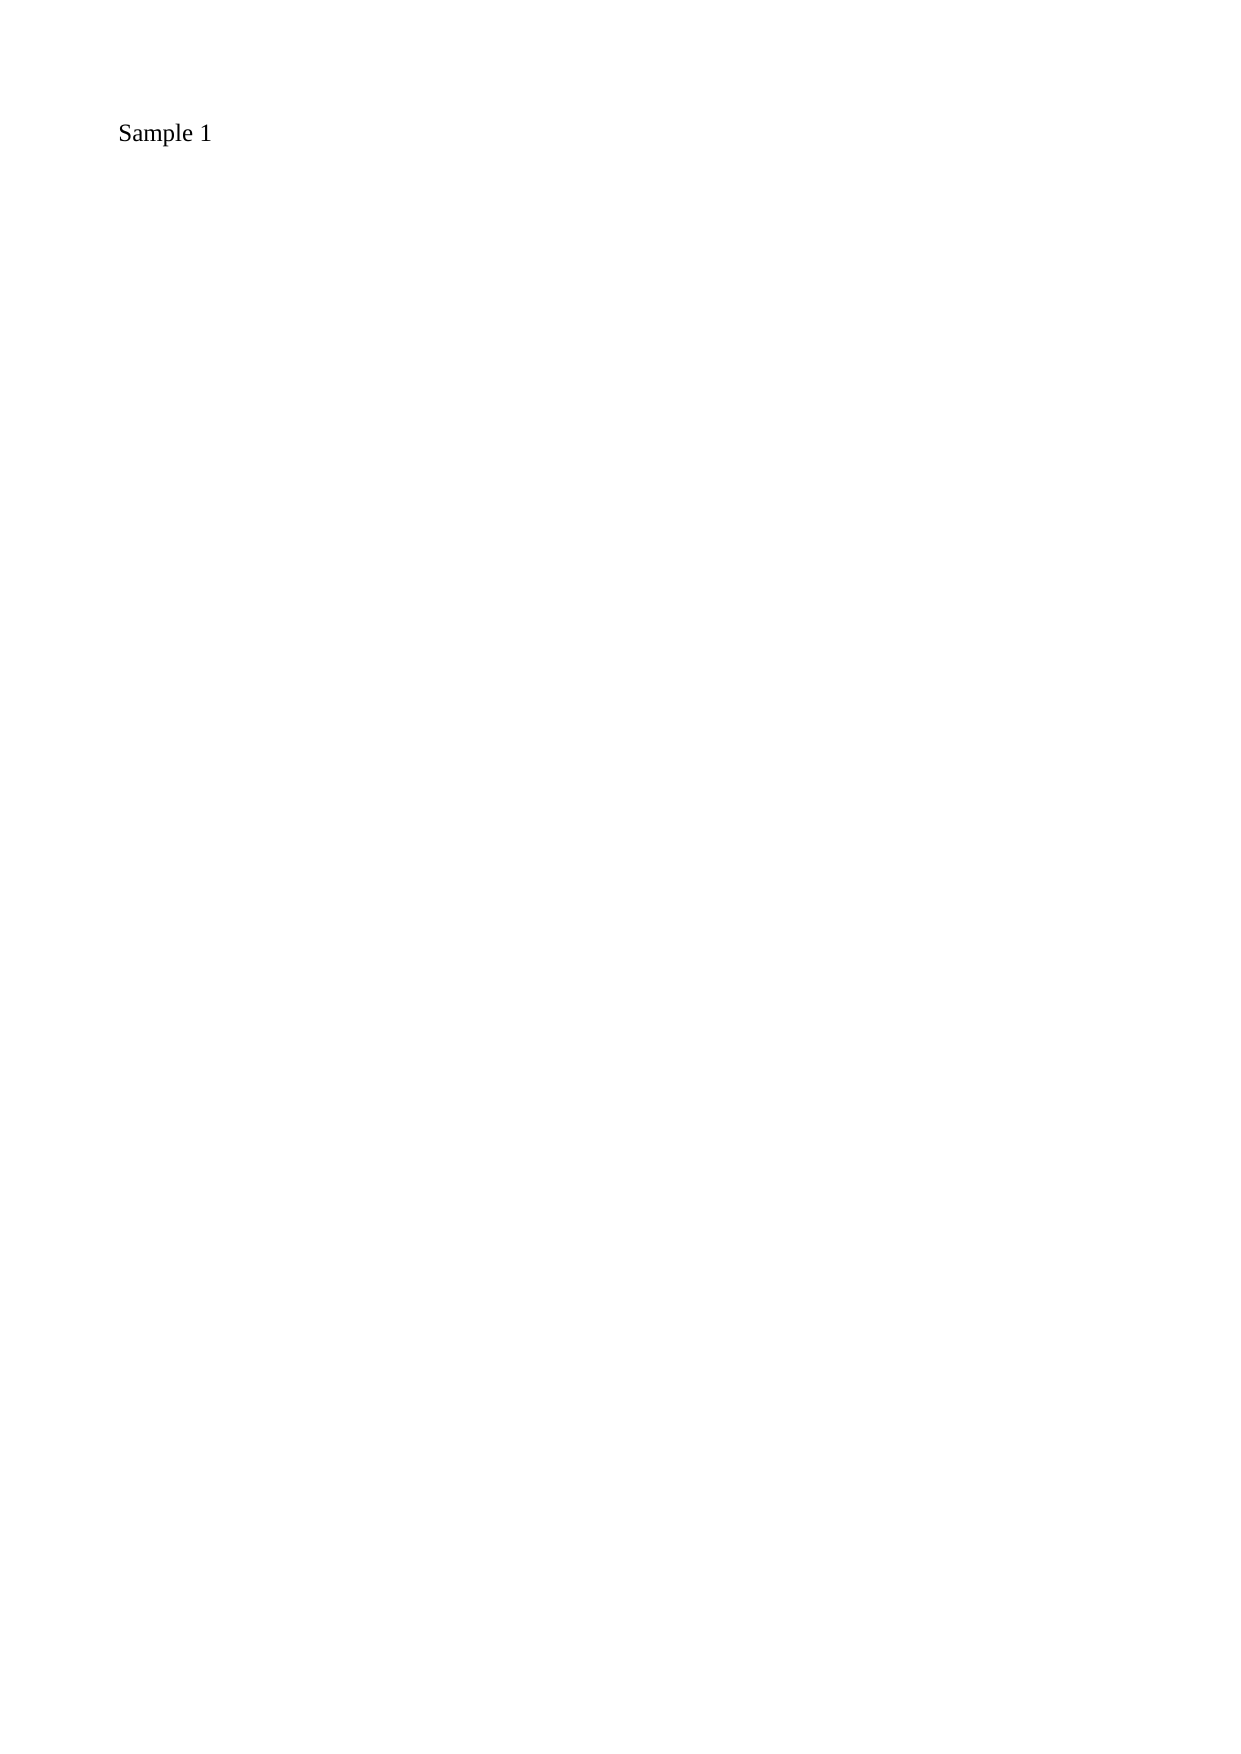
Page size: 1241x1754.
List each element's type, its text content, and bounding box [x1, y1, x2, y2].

text Sample 1 [118, 118, 1122, 147]
